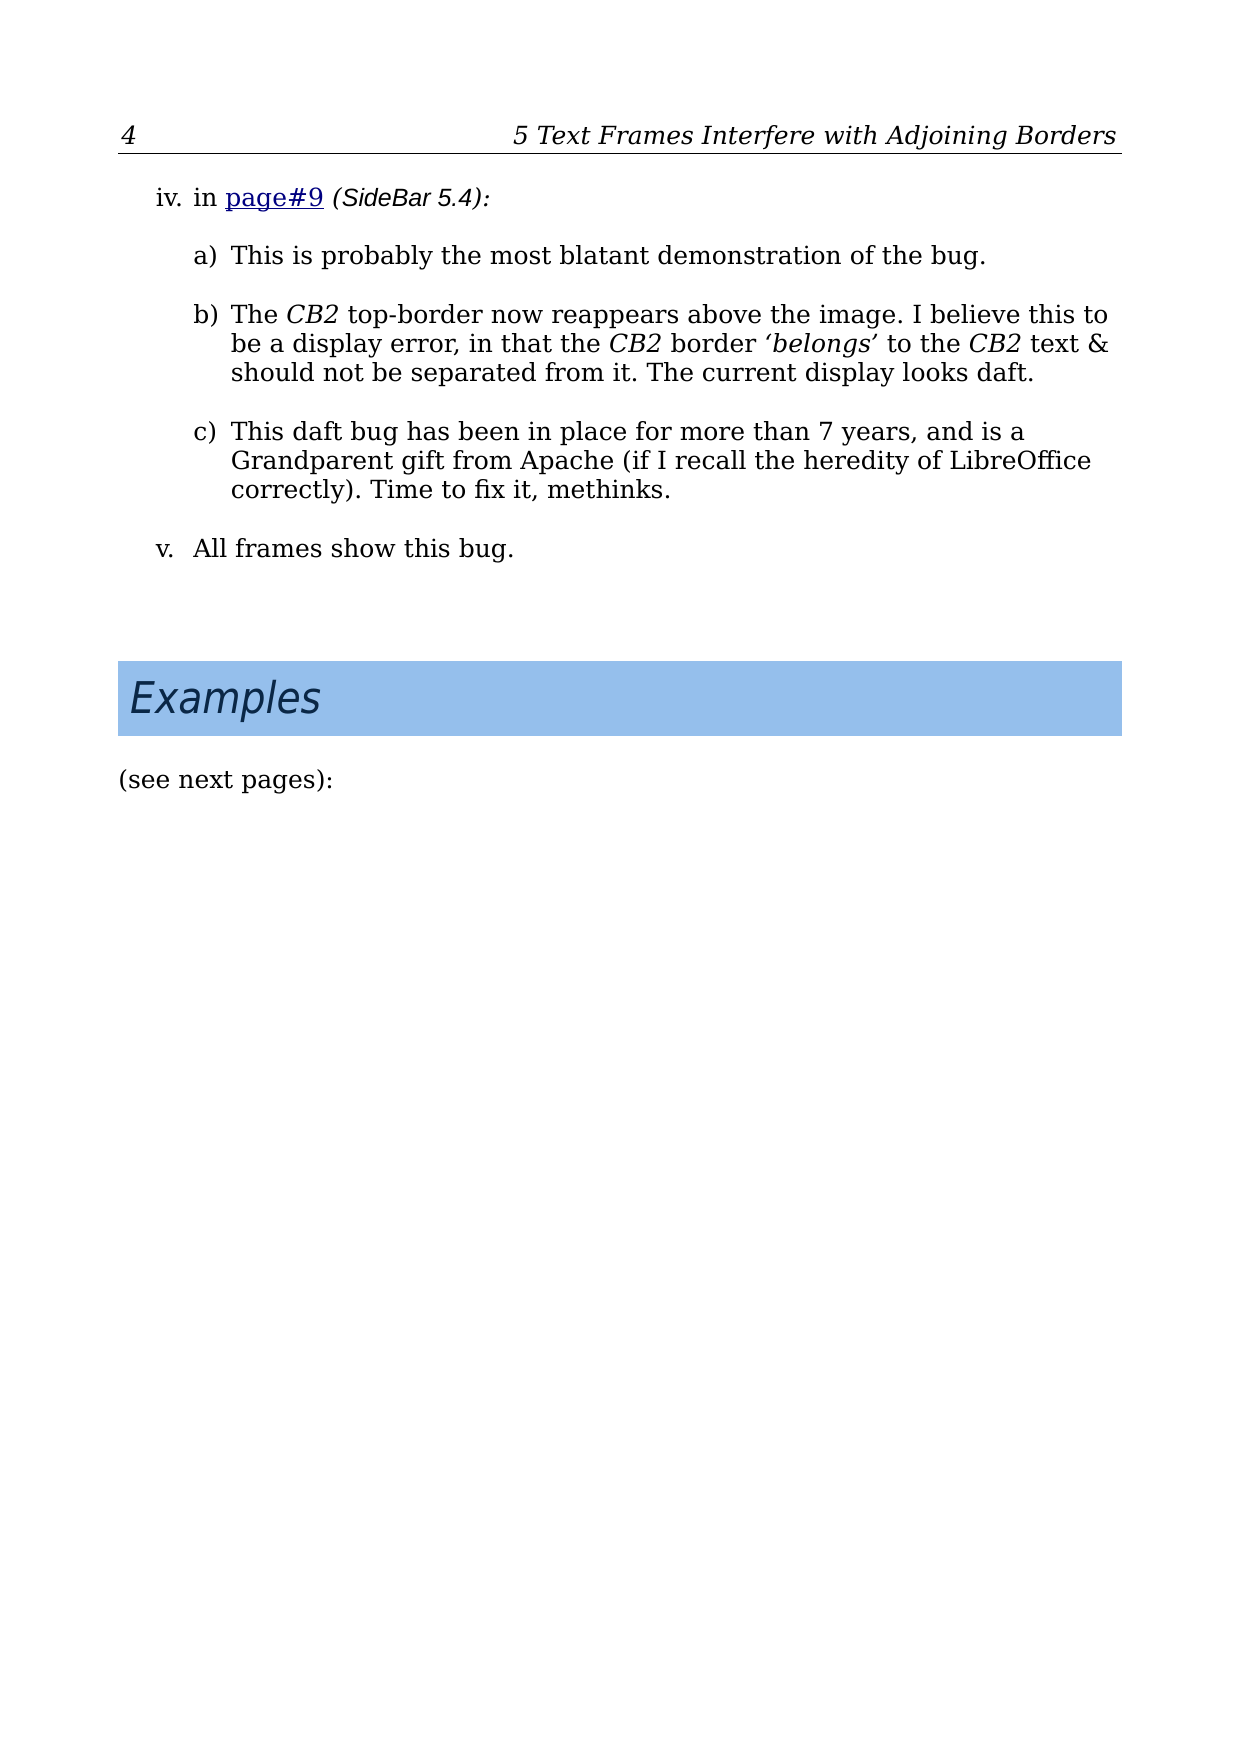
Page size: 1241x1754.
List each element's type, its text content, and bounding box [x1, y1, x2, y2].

list The CB2 top-border now reappears above the image. I believe this to be a display error, in that the CB2 border ‘belongs’ to the CB2 text & should not be separated from it. The current display looks daft. [193, 300, 1122, 388]
list All frames show this bug. [156, 534, 1122, 563]
list This daft bug has been in place for more than 7 years, and is a Grandparent gift from Apache (if I recall the heredity of LibreOffice correctly). Time to fix it, methinks. [193, 417, 1122, 505]
list This is probably the most blatant demonstration of the bug. [193, 242, 1122, 271]
text (see next pages): [118, 765, 1122, 794]
list in page#9 (SideBar 5.4): [156, 183, 1122, 212]
subtitle Examples [118, 661, 1122, 736]
